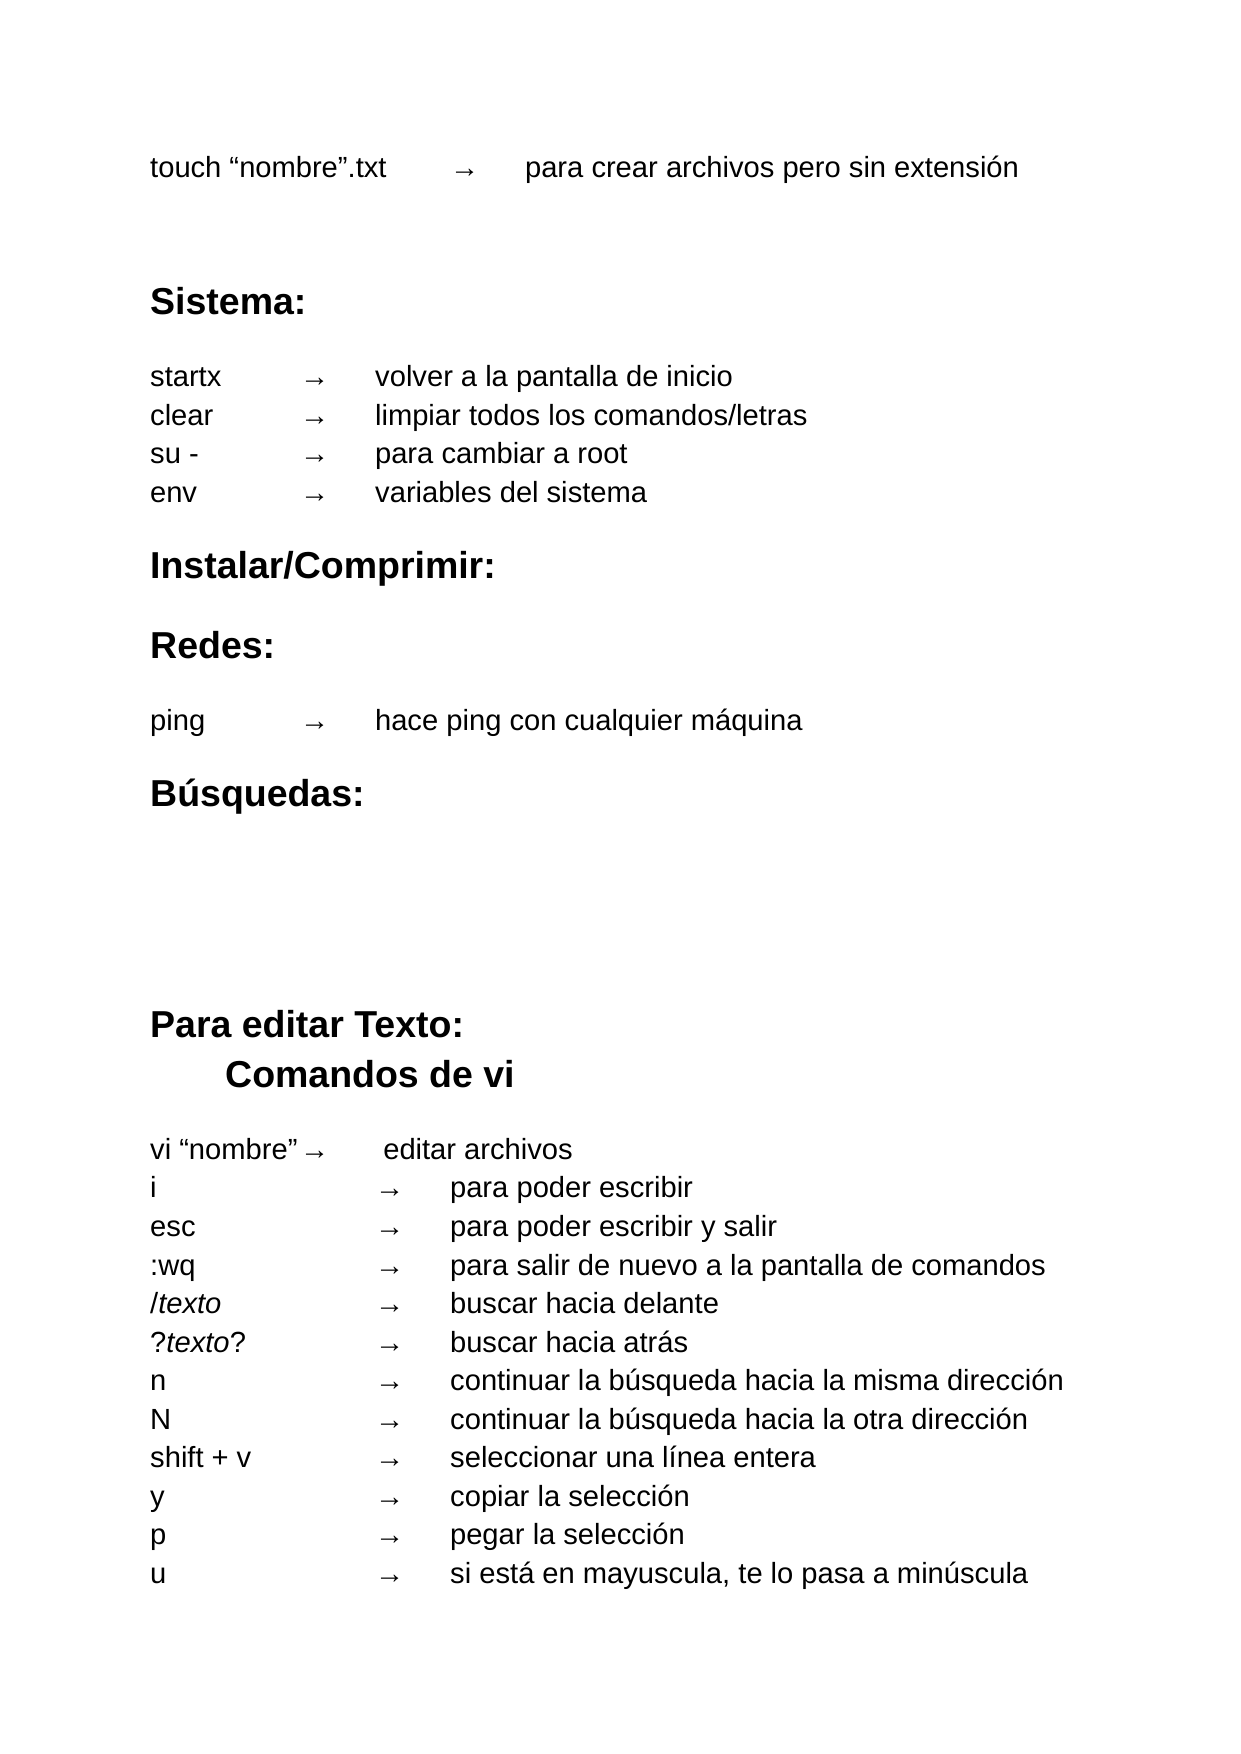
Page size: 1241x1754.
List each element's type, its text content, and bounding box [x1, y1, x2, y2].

text n → continuar la búsqueda hacia la misma dirección [150, 1363, 1090, 1397]
text y → copiar la selección [150, 1479, 1090, 1512]
text :wq → para salir de nuevo a la pantalla de comandos [150, 1247, 1090, 1281]
text Redes: [150, 623, 1090, 666]
text clear → limpiar todos los comandos/letras [150, 397, 1090, 431]
text p → pegar la selección [150, 1517, 1090, 1551]
text i → para poder escribir [150, 1170, 1090, 1204]
text Comandos de vi [150, 1052, 1090, 1095]
text env → variables del sistema [150, 474, 1090, 508]
text vi “nombre” → editar archivos [150, 1132, 1090, 1165]
text ping → hace ping con cualquier máquina [150, 703, 1090, 736]
text startx → volver a la pantalla de inicio [150, 359, 1090, 392]
text touch “nombre”.txt → para crear archivos pero sin extensión [150, 150, 1090, 183]
text Búsquedas: [150, 772, 1090, 815]
text u → si está en mayuscula, te lo pasa a minúscula [150, 1556, 1090, 1589]
text shift + v → seleccionar una línea entera [150, 1440, 1090, 1474]
text esc → para poder escribir y salir [150, 1209, 1090, 1242]
text /texto → buscar hacia delante [150, 1286, 1090, 1319]
text N → continuar la búsqueda hacia la otra dirección [150, 1402, 1090, 1435]
text Para editar Texto: [150, 1002, 1090, 1046]
text Sistema: [150, 279, 1090, 322]
text su - → para cambiar a root [150, 436, 1090, 469]
text ?texto? → buscar hacia atrás [150, 1324, 1090, 1358]
text Instalar/Comprimir: [150, 543, 1090, 586]
